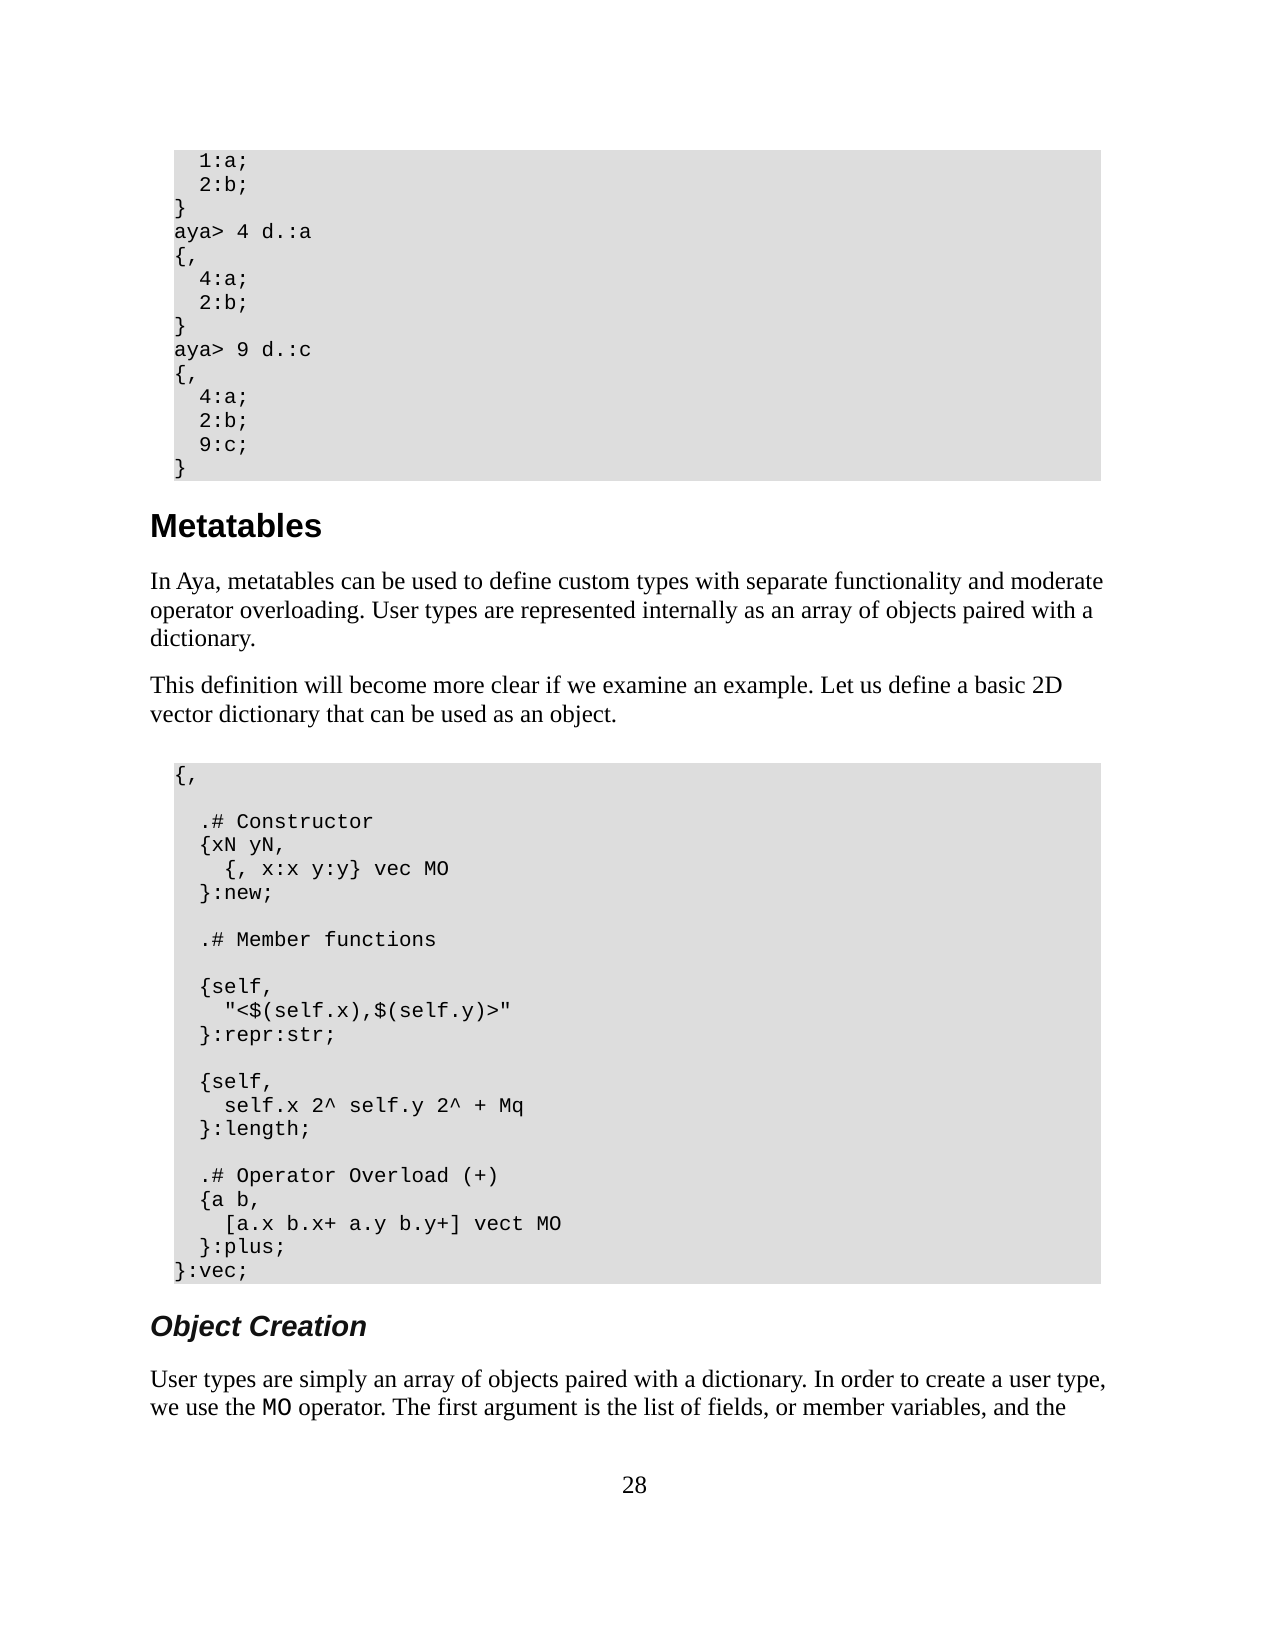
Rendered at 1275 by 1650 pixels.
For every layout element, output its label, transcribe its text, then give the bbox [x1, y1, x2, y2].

subtitle Metatables [150, 506, 1125, 544]
text aya> 4 d.:a [174, 221, 1101, 244]
text This definition will become more clear if we examine an example. Let us define a basic 2D vector dictionary that can be used as an object. [150, 670, 1125, 728]
text }:repr:str; [174, 1024, 1101, 1047]
text {, [174, 363, 1101, 386]
text {, [174, 763, 1101, 787]
text 2:b; [174, 410, 1101, 434]
text }:length; [174, 1118, 1101, 1142]
text } [174, 197, 1101, 221]
text }:vec; [174, 1260, 1101, 1284]
text 2:b; [174, 292, 1101, 316]
text .# Constructor [174, 811, 1101, 834]
text {self, [174, 976, 1101, 1000]
text 4:a; [174, 386, 1101, 410]
text "<$(self.x),$(self.y)>" [174, 1000, 1101, 1024]
text .# Operator Overload (+) [174, 1166, 1101, 1189]
text } [174, 457, 1101, 481]
text {self, [174, 1071, 1101, 1094]
text .# Member functions [174, 929, 1101, 953]
subtitle Object Creation [150, 1309, 1125, 1342]
text 1:a; [174, 150, 1101, 174]
text 9:c; [174, 434, 1101, 457]
text aya> 9 d.:c [174, 339, 1101, 363]
text {, [174, 244, 1101, 268]
text {xN yN, [174, 834, 1101, 858]
text [a.x b.x+ a.y b.y+] vect MO [174, 1213, 1101, 1236]
text In Aya, metatables can be used to define custom types with separate functionality and moderate operator overloading. User types are represented internally as an array of objects paired with a dictionary. [150, 566, 1125, 652]
text 4:a; [174, 268, 1101, 292]
text self.x 2^ self.y 2^ + Mq [174, 1094, 1101, 1118]
text 2:b; [174, 174, 1101, 197]
text User types are simply an array of objects paired with a dictionary. In order to create a user type, we use the MO operator. The first argument is the list of fields, or member variables, and the [150, 1364, 1125, 1423]
text {, x:x y:y} vec MO [174, 858, 1101, 882]
text }:plus; [174, 1236, 1101, 1260]
text } [174, 316, 1101, 339]
text {a b, [174, 1189, 1101, 1213]
text }:new; [174, 882, 1101, 905]
